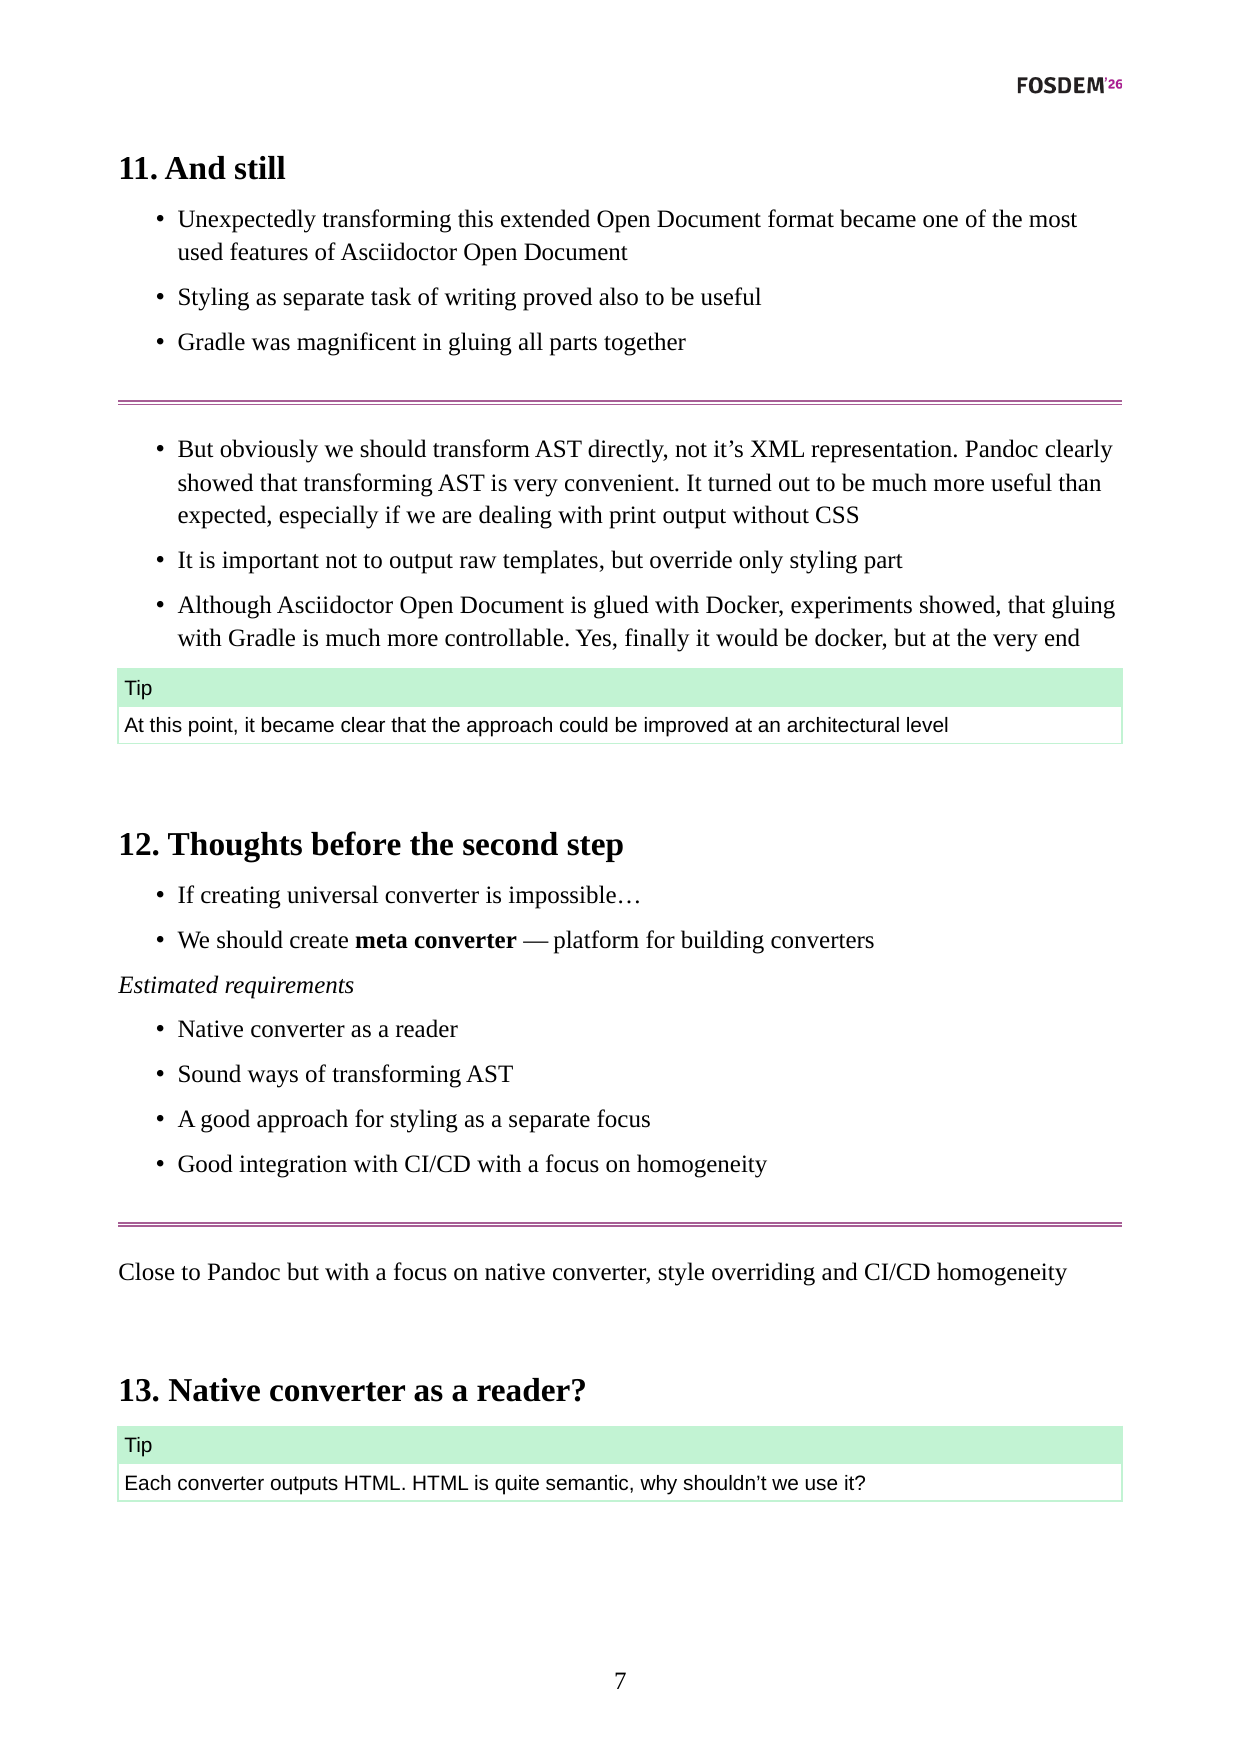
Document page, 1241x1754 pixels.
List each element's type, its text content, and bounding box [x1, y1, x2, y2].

table_header Tip [119, 1427, 1121, 1463]
list Styling as separate task of writing proved also to be useful [177, 282, 1122, 311]
list If creating universal converter is impossible…​ [177, 880, 1122, 909]
subtitle 11. And still [118, 148, 1122, 187]
list But obviously we should transform AST directly, not it’s XML representation. Pandoc clearly showed that transforming AST is very convenient. It turned out to be much more useful than expected, especially if we are dealing with print output without CSS [177, 434, 1122, 529]
subtitle 13. Native converter as a reader? [118, 1370, 1122, 1408]
text Close to Pandoc but with a focus on native converter, style overriding and CI/CD homogeneity [118, 1257, 1122, 1285]
text Estimated requirements [118, 970, 1122, 998]
subtitle 12. Thoughts before the second step [118, 824, 1122, 863]
table_header Tip [119, 670, 1121, 705]
picture [1017, 76, 1123, 94]
list It is important not to output raw templates, but override only styling part [177, 545, 1122, 574]
list Native converter as a reader [177, 1014, 1122, 1043]
list We should create meta converter — platform for building converters [177, 925, 1122, 954]
table_cell Each converter outputs HTML. HTML is quite semantic, why shouldn’t we use it? [119, 1464, 1121, 1500]
list Good integration with CI/CD with a focus on homogeneity [177, 1149, 1122, 1178]
list Gradle was magnificent in gluing all parts together [177, 327, 1122, 356]
list Unexpectedly transforming this extended Open Document format became one of the most used features of Asciidoctor Open Document [177, 204, 1122, 266]
list Sound ways of transforming AST [177, 1059, 1122, 1088]
list A good approach for styling as a separate focus [177, 1104, 1122, 1133]
table_cell At this point, it became clear that the approach could be improved at an architectural level [119, 707, 1121, 743]
list Although Asciidoctor Open Document is glued with Docker, experiments showed, that gluing with Gradle is much more controllable. Yes, finally it would be docker, but at the very end [177, 590, 1122, 652]
